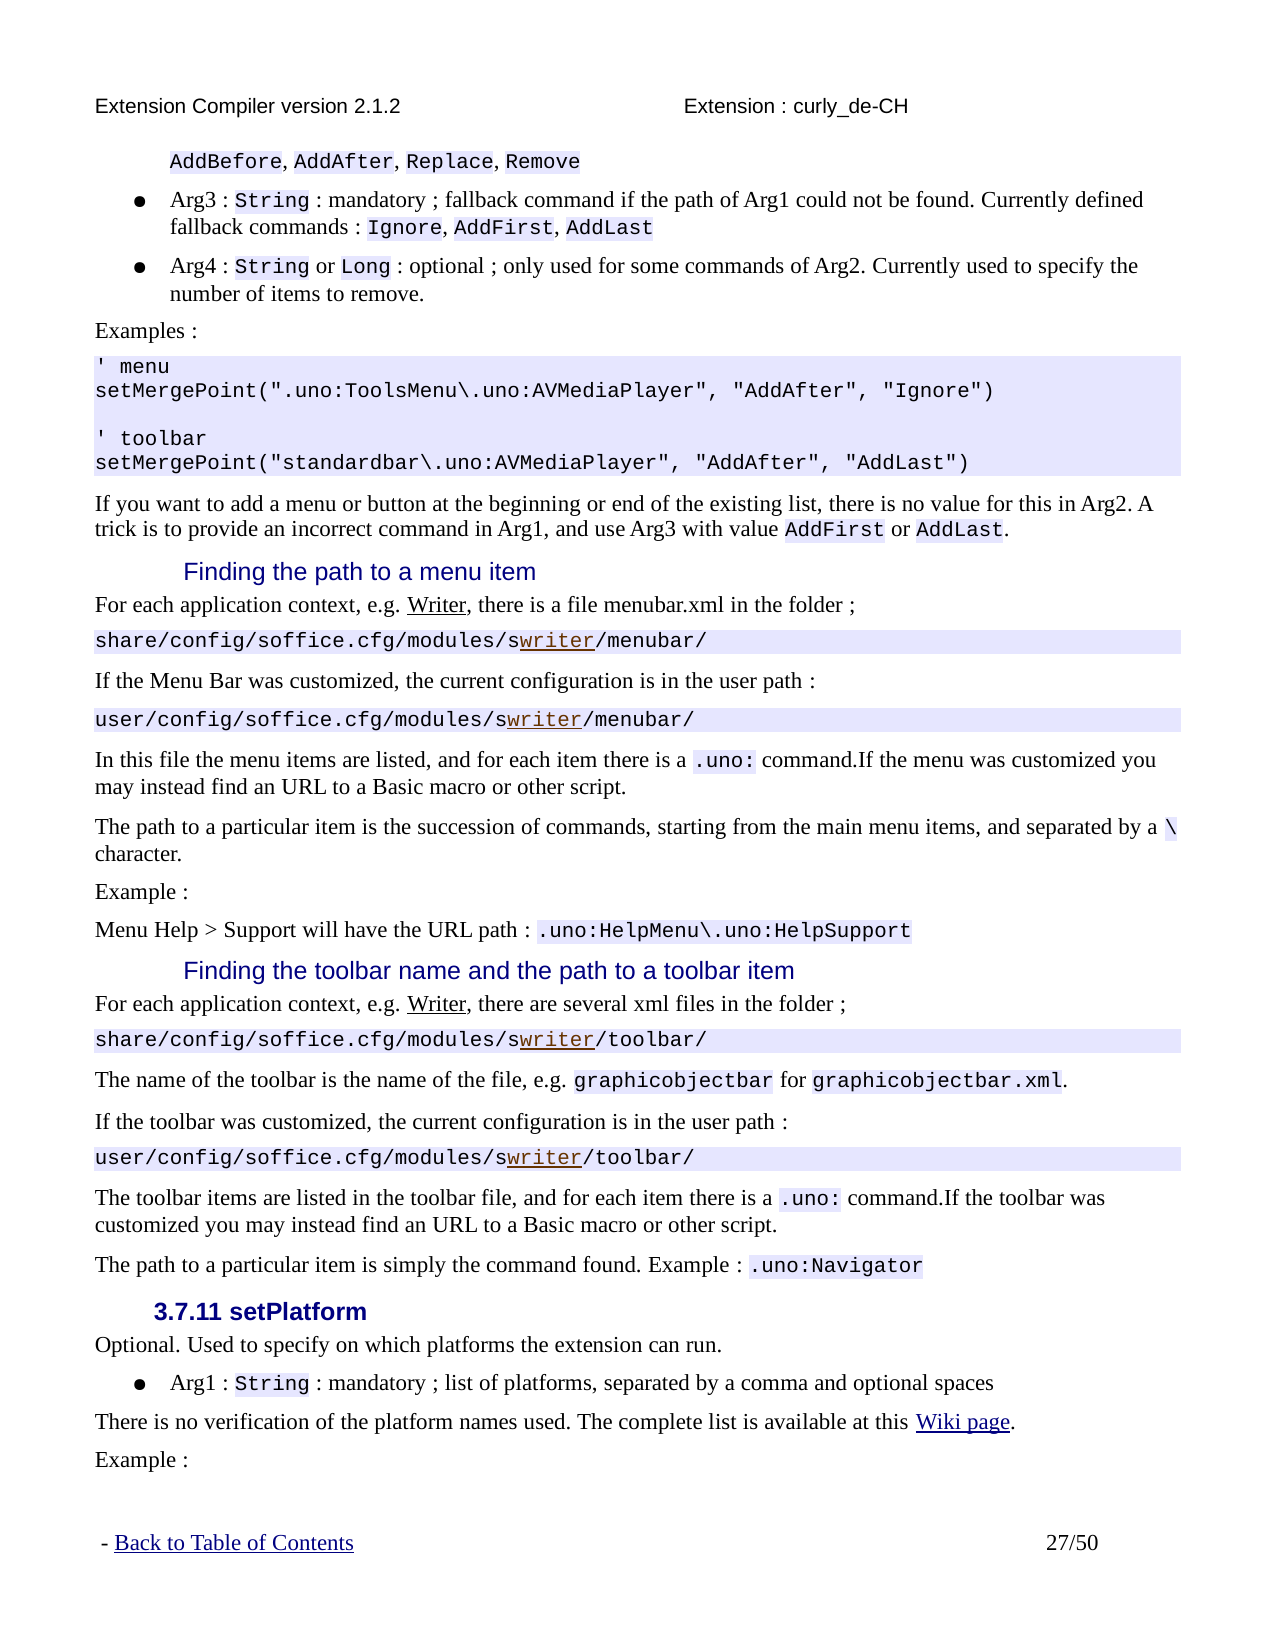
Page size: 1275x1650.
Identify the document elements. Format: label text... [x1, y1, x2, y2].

text Example : [94, 879, 1181, 905]
text If the Menu Bar was customized, the current configuration is in the user path : [94, 668, 1181, 694]
text user/config/soffice.cfg/modules/swriter/toolbar/ [582, 1147, 1181, 1171]
text Menu Help > Support will have the URL path : .uno:HelpMenu\.uno:HelpSupport [94, 917, 1181, 944]
text The path to a particular item is simply the command found. Example : .uno:Navigator [94, 1252, 1181, 1279]
text In this file the menu items are listed, and for each item there is a .uno: command.If the menu was customized you may instead find an URL to a Basic macro or other script. [94, 747, 1181, 799]
text share/config/soffice.cfg/modules/swriter/toolbar/ [94, 1029, 520, 1053]
text ' menu [94, 356, 1181, 380]
text ' toolbar [94, 428, 1181, 452]
text If the toolbar was customized, the current configuration is in the user path : [94, 1109, 1181, 1134]
text setMergePoint(".uno:ToolsMenu\.uno:AVMediaPlayer", "AddAfter", "Ignore") [94, 380, 1181, 404]
list Arg4 : String or Long : optional ; only used for some commands of Arg2. Currently used to specify the number of items to remove. [132, 253, 1181, 306]
subtitle Finding the toolbar name and the path to a toolbar item [183, 957, 1181, 985]
text If you want to add a menu or button at the beginning or end of the existing list, there is no value for this in Arg2. A trick is to provide an incorrect command in Arg1, and use Arg3 with value AddFirst or AddLast. [94, 491, 1181, 543]
text user/config/soffice.cfg/modules/swriter/menubar/ [94, 708, 1181, 732]
text The name of the toolbar is the name of the file, e.g. graphicobjectbar for graphicobjectbar.xml. [94, 1067, 1181, 1094]
text The path to a particular item is the succession of commands, starting from the main menu items, and separated by a \ character. [94, 814, 1181, 867]
text Example : [94, 1447, 1181, 1473]
subtitle setPlatform [153, 1298, 1181, 1326]
list AddBefore, AddAfter, Replace, Remove [132, 147, 1181, 174]
text Optional. Used to specify on which platforms the extension can run. [94, 1332, 1181, 1357]
text share/config/soffice.cfg/modules/swriter/menubar/ [94, 630, 520, 654]
text user/config/soffice.cfg/modules/swriter/toolbar/ [94, 1147, 507, 1171]
text setMergePoint("standardbar\.uno:AVMediaPlayer", "AddAfter", "AddLast") [94, 452, 1181, 476]
text The toolbar items are listed in the toolbar file, and for each item there is a .uno: command.If the toolbar was customized you may instead find an URL to a Basic macro or other script. [94, 1185, 1181, 1238]
list Arg1 : String : mandatory ; list of platforms, separated by a comma and optional spaces [132, 1370, 1181, 1397]
list Arg3 : String : mandatory ; fallback command if the path of Arg1 could not be found. Currently defined fallback commands : Ignore, AddFirst, AddLast [132, 187, 1181, 241]
text For each application context, e.g. Writer, there are several xml files in the folder ; [94, 991, 1181, 1016]
subtitle Finding the path to a menu item [183, 558, 1181, 586]
text There is no verification of the platform names used. The complete list is available at this Wiki page. [94, 1409, 1181, 1435]
text For each application context, e.g. Writer, there is a file menubar.xml in the folder ; [94, 592, 1181, 617]
text share/config/soffice.cfg/modules/swriter/menubar/ [594, 630, 1181, 654]
text Examples : [94, 318, 1181, 344]
text share/config/soffice.cfg/modules/swriter/toolbar/ [594, 1029, 1181, 1053]
